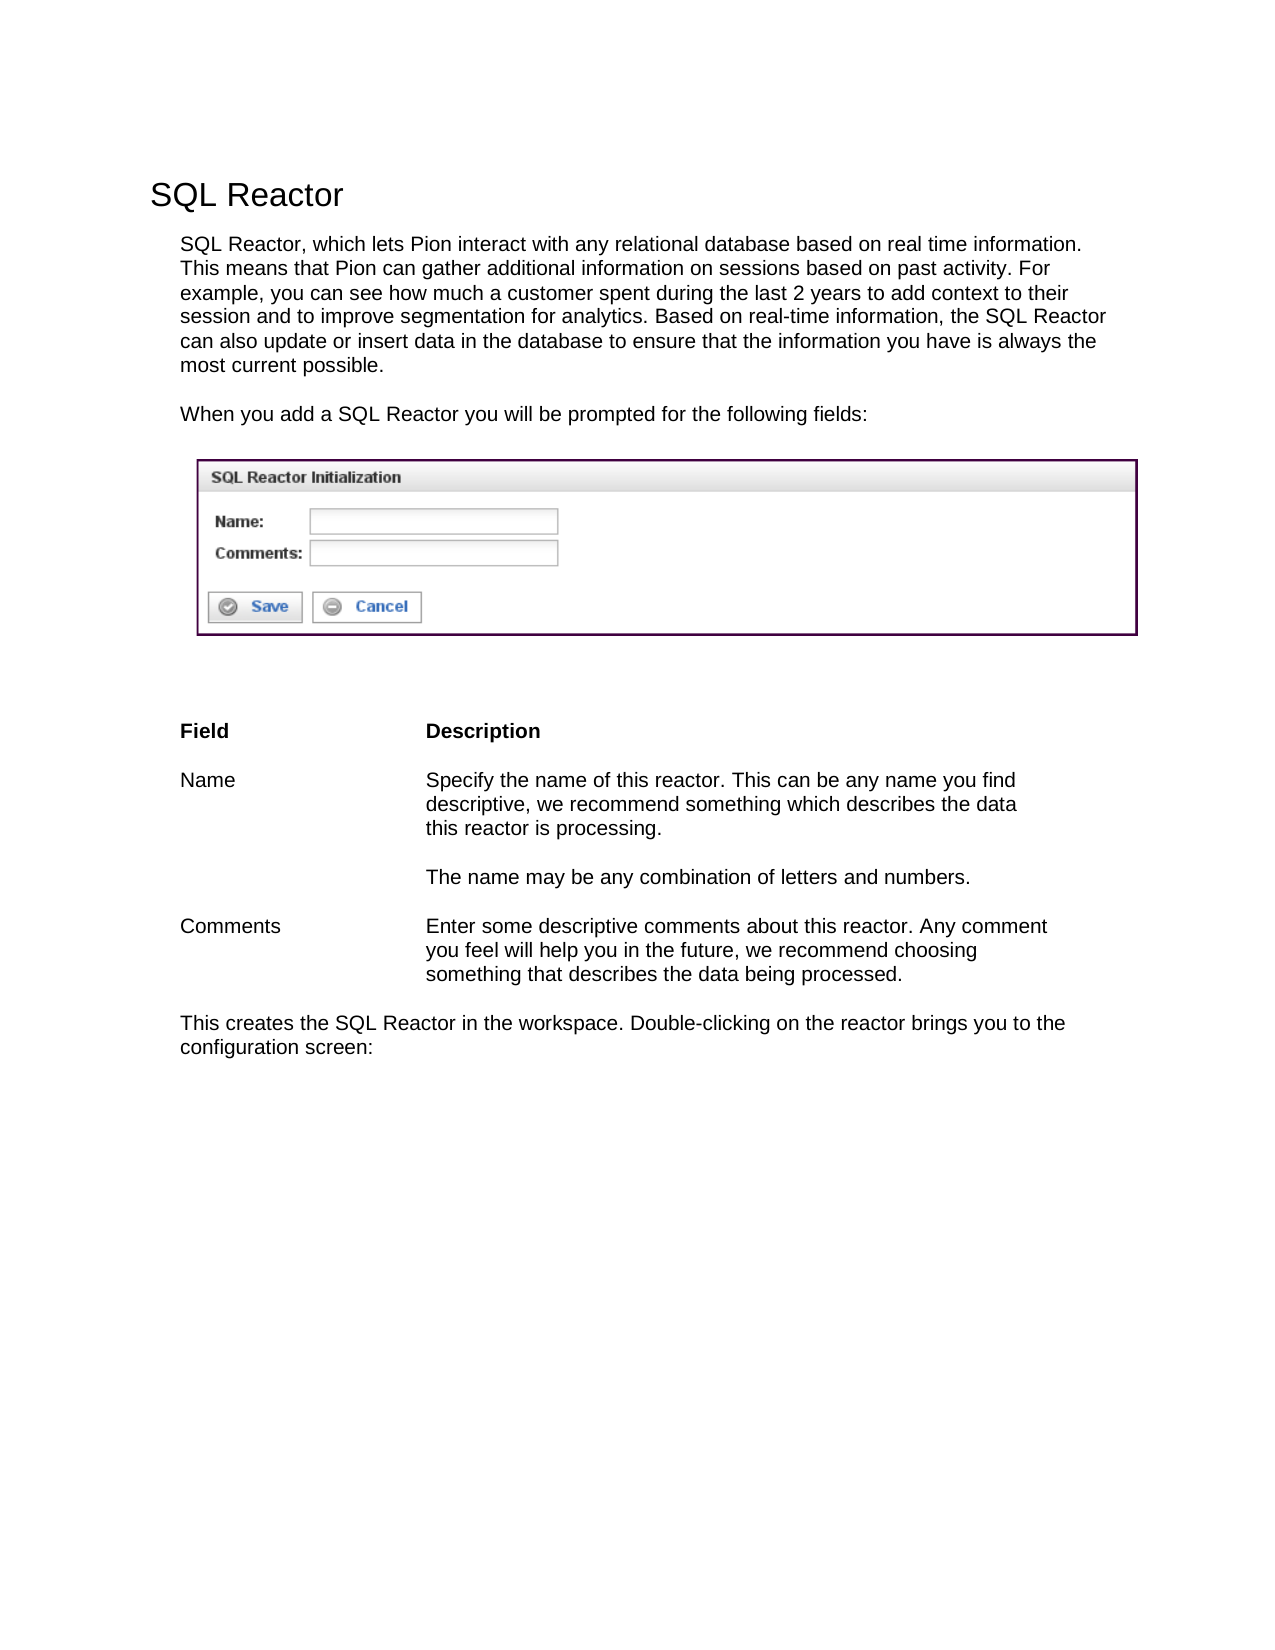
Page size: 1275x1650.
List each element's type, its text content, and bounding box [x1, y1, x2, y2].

subtitle SQL Reactor [150, 175, 1125, 213]
table_cell Enter some descriptive comments about this reactor. Any comment you feel will help you in the future, we recommend choosing something that describes the data being processed. [384, 901, 1061, 998]
table_header Field [139, 706, 384, 755]
picture [196, 459, 1138, 636]
table_cell Specify the name of this reactor. This can be any name you find descriptive, we recommend something which describes the data this reactor is processing. The name may be any combination of letters and numbers. [384, 755, 1061, 901]
table_cell Comments [139, 901, 384, 998]
table_cell Name [139, 755, 384, 901]
text This creates the SQL Reactor in the workspace. Double-clicking on the reactor brings you to the configuration screen: [180, 1011, 1125, 1059]
text SQL Reactor, which lets Pion interact with any relational database based on real time information. This means that Pion can gather additional information on sessions based on past activity. For example, you can see how much a customer spent during the last 2 years to add context to their session and to improve segmentation for analytics. Based on real-time information, the SQL Reactor can also update or insert data in the database to ensure that the information you have is always the most current possible. [180, 232, 1125, 377]
table_header Description [384, 706, 1061, 755]
text When you add a SQL Reactor you will be prompted for the following fields: [180, 402, 1125, 426]
